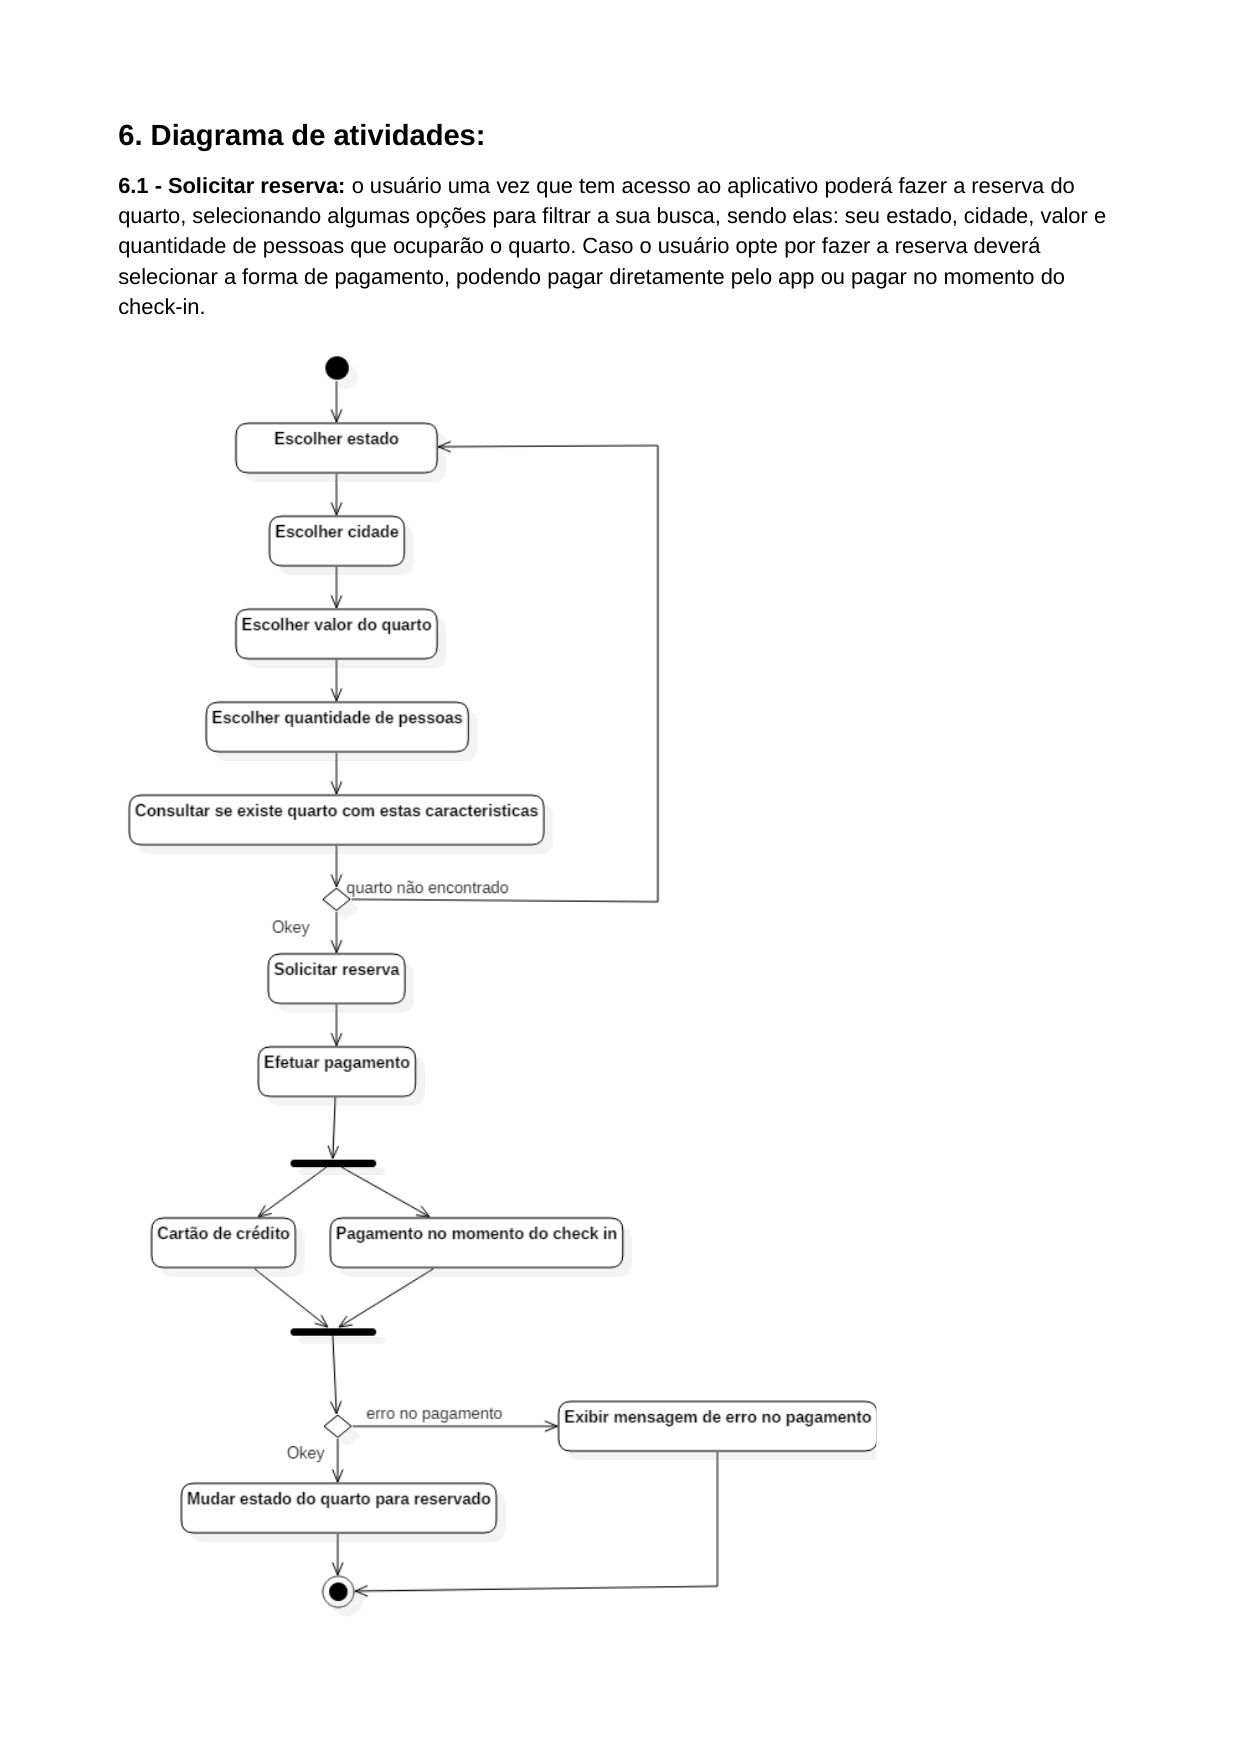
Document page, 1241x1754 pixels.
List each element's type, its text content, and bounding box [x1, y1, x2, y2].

text 6.1 - Solicitar reserva: o usuário uma vez que tem acesso ao aplicativo poderá fazer a reserva do quarto, selecionando algumas opções para filtrar a sua busca, sendo elas: seu estado, cidade, valor e quantidade de pessoas que ocuparão o quarto. Caso o usuário opte por fazer a reserva deverá selecionar a forma de pagamento, podendo pagar diretamente pelo app ou pagar no momento do check-in. [118, 173, 1122, 319]
text 6. Diagrama de atividades: [118, 118, 1122, 152]
picture [117, 344, 877, 1619]
